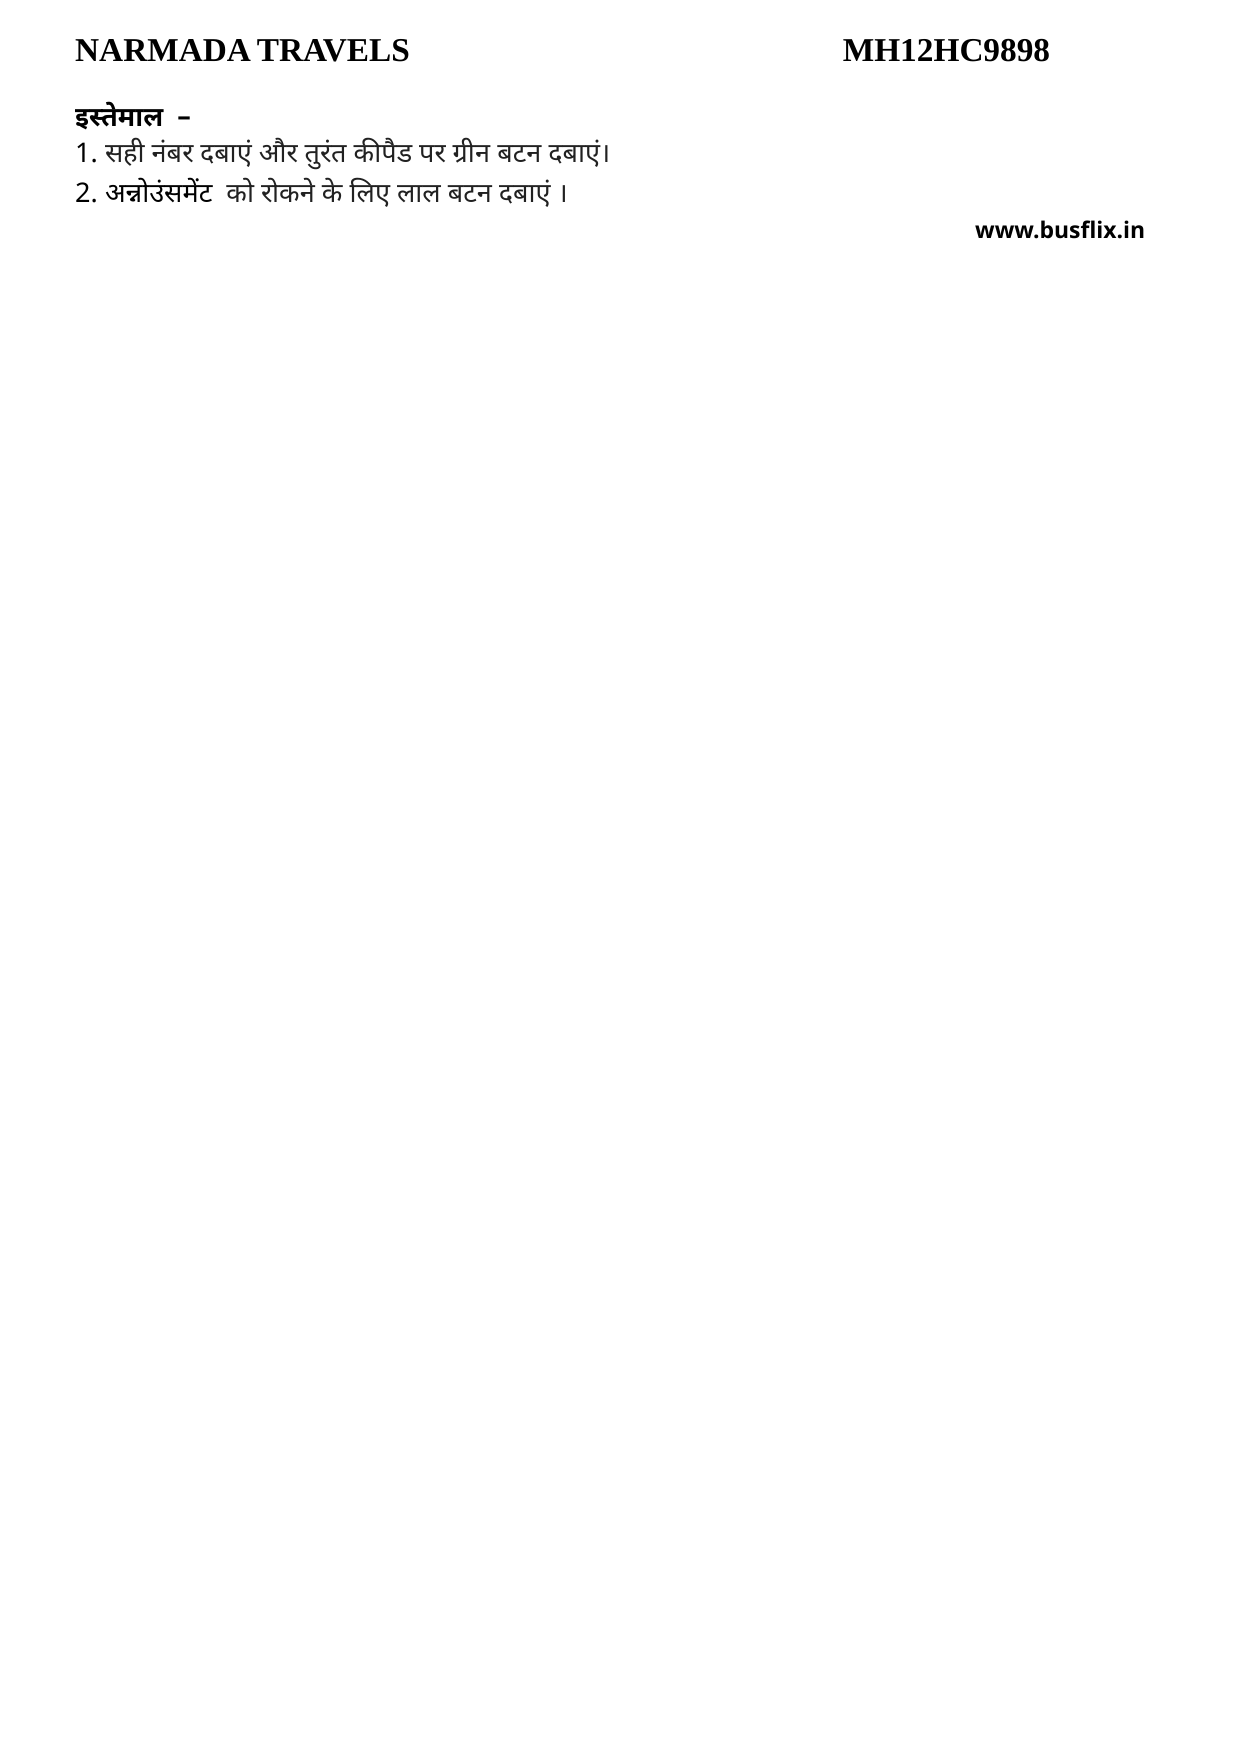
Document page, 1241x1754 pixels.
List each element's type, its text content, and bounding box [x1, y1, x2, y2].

text 1. सही नंबर दबाएं और तुरंत कीपैड पर ग्रीन बटन दबाएं। [75, 134, 1165, 174]
text इस्तेमाल – [75, 97, 1165, 134]
text www.busflix.in [75, 214, 1165, 245]
text 2. अन्नोउंसमेंट को रोकने के लिए लाल बटन दबाएं । [75, 174, 1165, 214]
